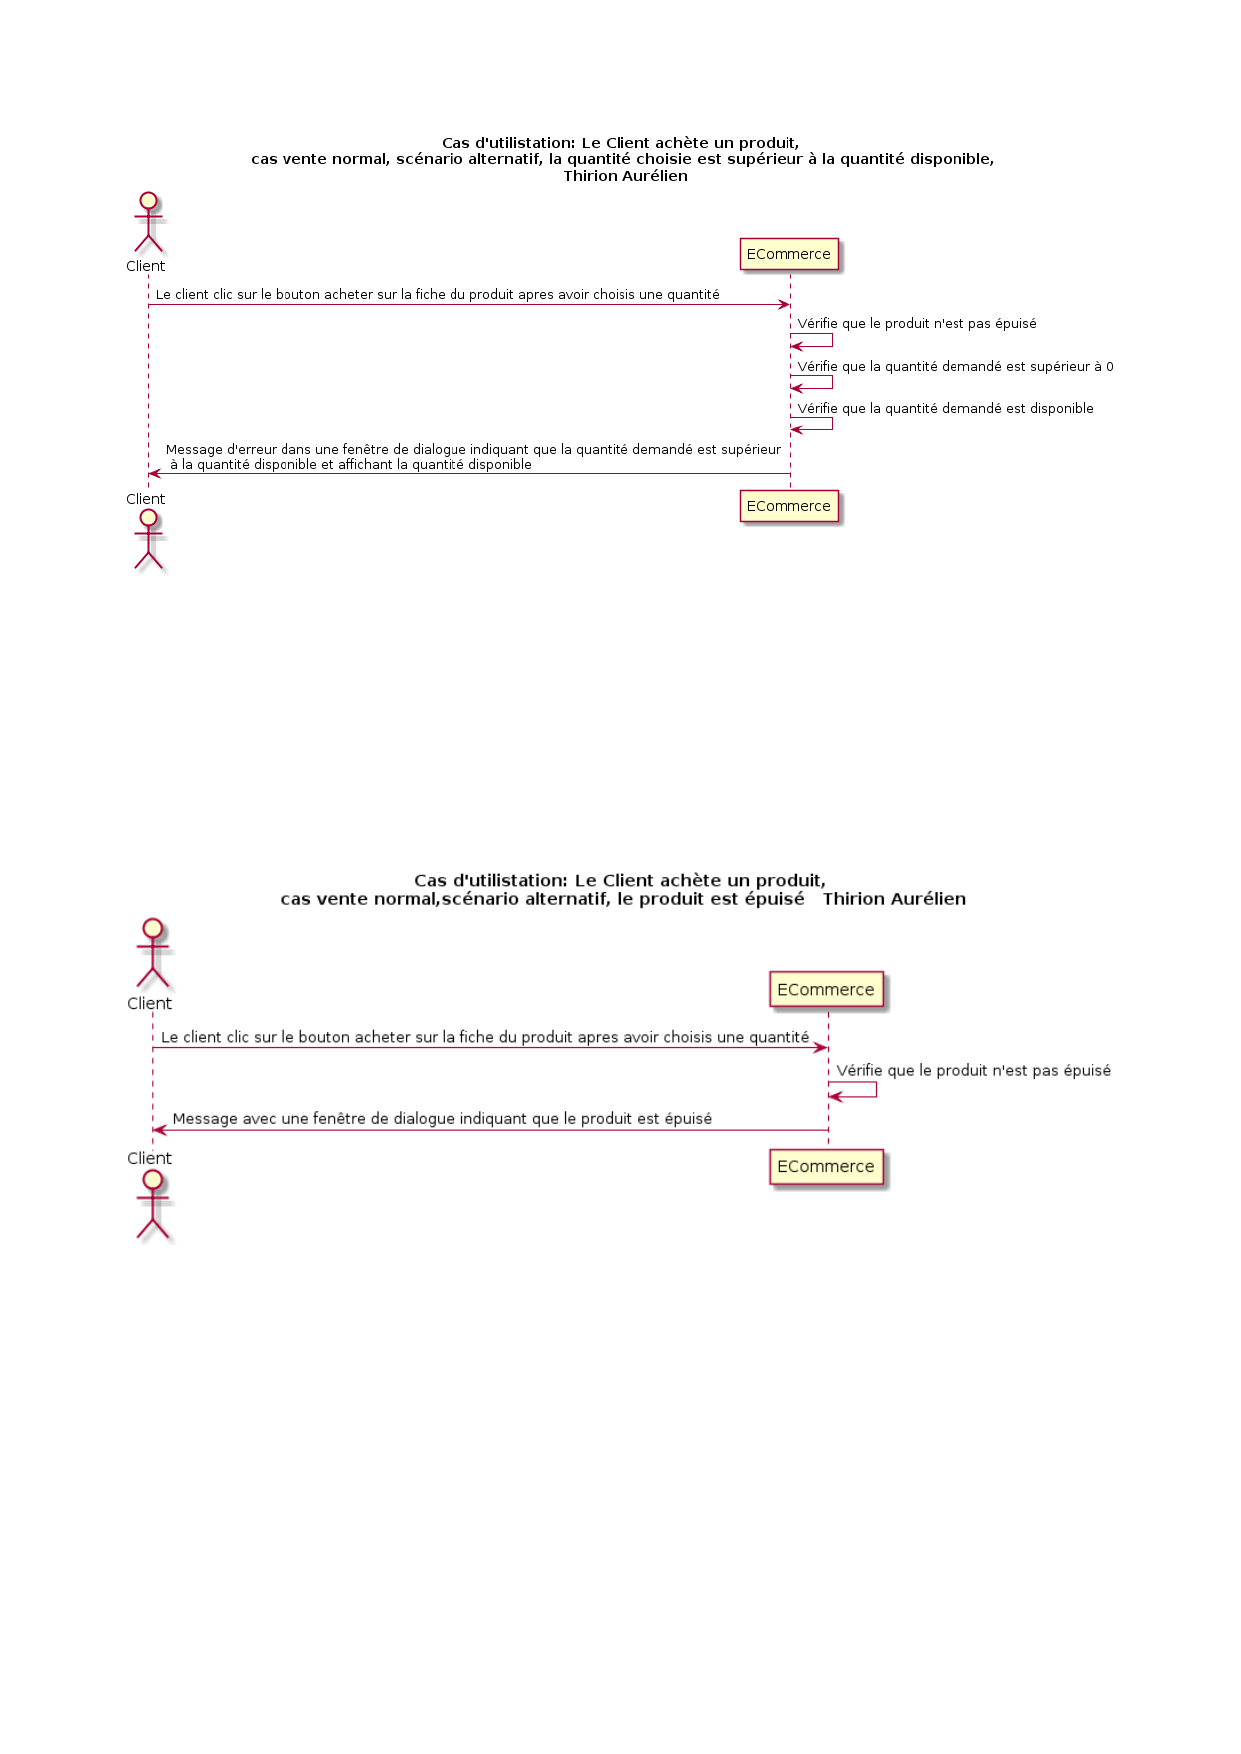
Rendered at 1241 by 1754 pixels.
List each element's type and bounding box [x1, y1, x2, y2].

picture [118, 861, 1123, 1249]
picture [118, 125, 1123, 577]
